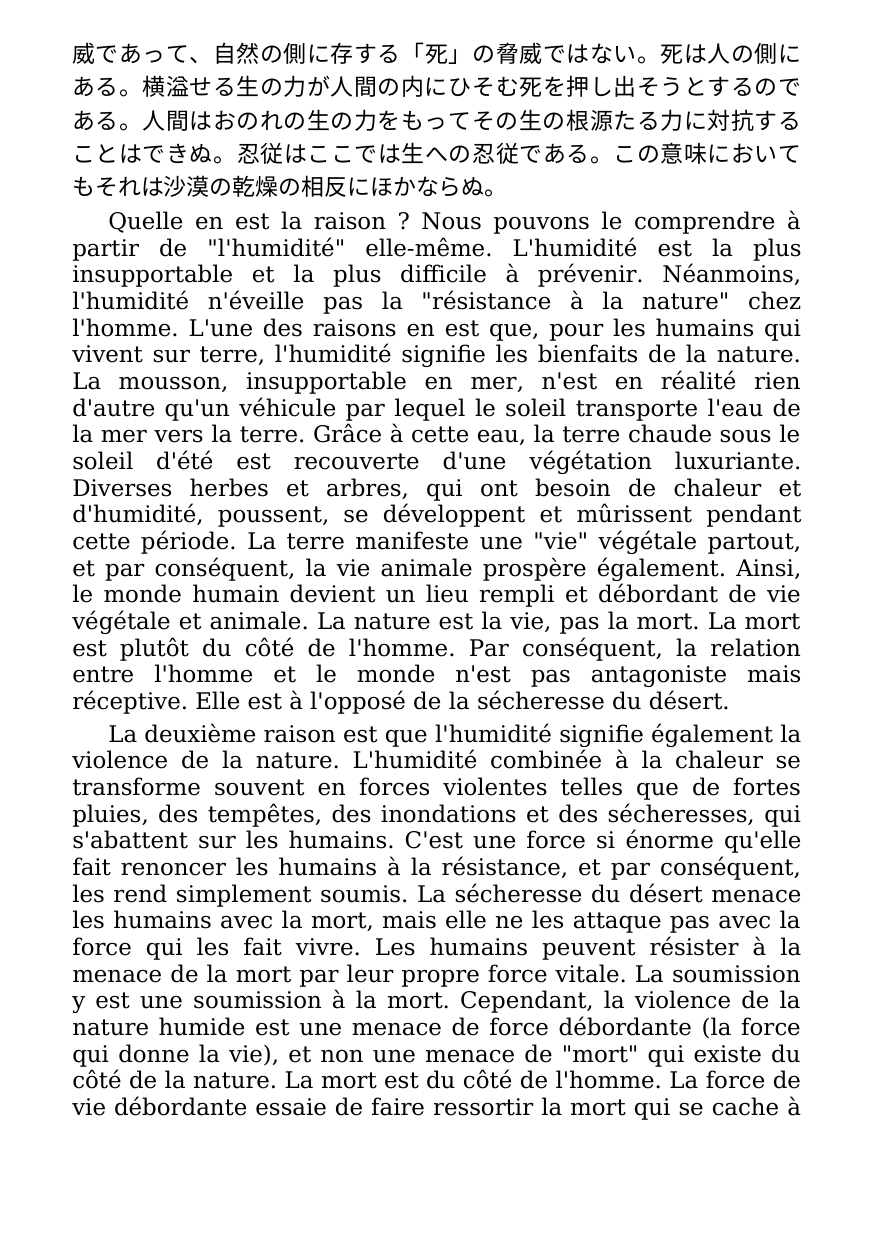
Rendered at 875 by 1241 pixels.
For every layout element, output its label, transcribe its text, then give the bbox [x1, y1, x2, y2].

text La deuxième raison est que l'humidité signifie également la violence de la nature. L'humidité combinée à la chaleur se transforme souvent en forces violentes telles que de fortes pluies, des tempêtes, des inondations et des sécheresses, qui s'abattent sur les humains. C'est une force si énorme qu'elle fait renoncer les humains à la résistance, et par conséquent, les rend simplement soumis. La sécheresse du désert menace les humains avec la mort, mais elle ne les attaque pas avec la force qui les fait vivre. Les humains peuvent résister à la menace de la mort par leur propre force vitale. La soumission y est une soumission à la mort. Cependant, la violence de la nature humide est une menace de force débordante (la force qui donne la vie), et non une menace de "mort" qui existe du côté de la nature. La mort est du côté de l'homme. La force de vie débordante essaie de faire ressortir la mort qui se cache à [72, 721, 802, 1121]
text Quelle en est la raison ? Nous pouvons le comprendre à partir de "l'humidité" elle-même. L'humidité est la plus insupportable et la plus difficile à prévenir. Néanmoins, l'humidité n'éveille pas la "résistance à la nature" chez l'homme. L'une des raisons en est que, pour les humains qui vivent sur terre, l'humidité signifie les bienfaits de la nature. La mousson, insupportable en mer, n'est en réalité rien d'autre qu'un véhicule par lequel le soleil transporte l'eau de la mer vers la terre. Grâce à cette eau, la terre chaude sous le soleil d'été est recouverte d'une végétation luxuriante. Diverses herbes et arbres, qui ont besoin de chaleur et d'humidité, poussent, se développent et mûrissent pendant cette période. La terre manifeste une "vie" végétale partout, et par conséquent, la vie animale prospère également. Ainsi, le monde humain devient un lieu rempli et débordant de vie végétale et animale. La nature est la vie, pas la mort. La mort est plutôt du côté de l'homme. Par conséquent, la relation entre l'homme et le monde n'est pas antagoniste mais réceptive. Elle est à l'opposé de la sécheresse du désert. [72, 208, 802, 715]
text 威であって、自然の側に存する「死」の脅威ではない。死は人の側にある。横溢せる生の力が人間の内にひそむ死を押し出そうとするのである。人間はおのれの生の力をもってその生の根源たる力に対抗することはできぬ。忍従はここでは生への忍従である。この意味においてもそれは沙漠の乾燥の相反にほかならぬ。 [72, 36, 802, 202]
